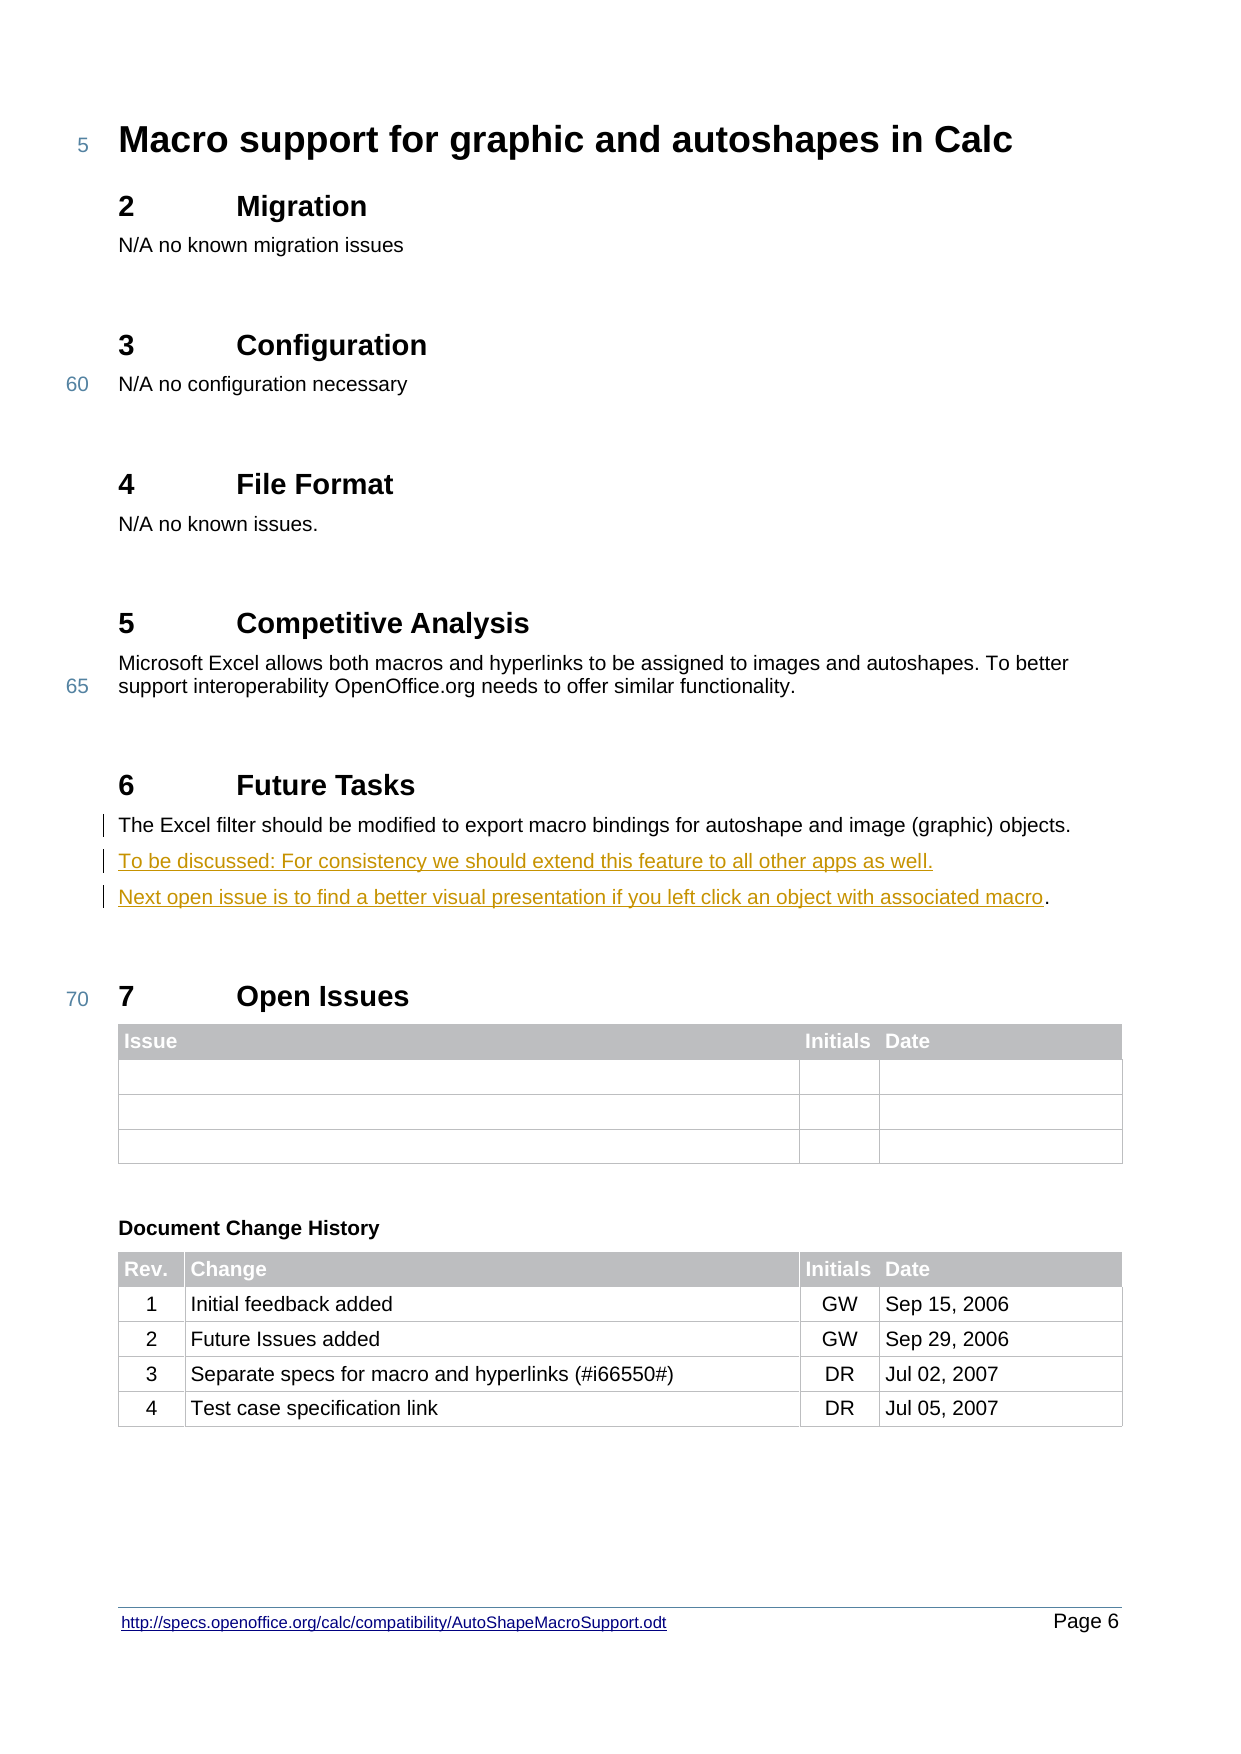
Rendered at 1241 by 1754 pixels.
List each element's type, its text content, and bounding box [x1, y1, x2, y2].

table_cell Sep 15, 2006 [880, 1287, 1122, 1321]
subtitle Open Issues [118, 980, 1122, 1013]
subtitle File Format [118, 468, 1122, 500]
text N/A no known issues. [118, 512, 1122, 535]
text N/A no configuration necessary [118, 373, 1122, 396]
subtitle Migration [118, 189, 1122, 222]
table_header Date [879, 1024, 1122, 1059]
text To be discussed: For consistency we should extend this feature to all other apps as well. [118, 849, 1122, 873]
table_cell DR [801, 1357, 879, 1391]
table_cell [880, 1130, 1122, 1163]
table_cell Future Issues added [186, 1322, 799, 1356]
table_cell Test case specification link [186, 1392, 799, 1426]
text N/A no known migration issues [118, 234, 1122, 257]
table_cell Sep 29, 2006 [880, 1322, 1122, 1356]
table_cell Jul 02, 2007 [880, 1357, 1122, 1391]
table_header Initials [799, 1024, 879, 1059]
table_header Change [185, 1252, 799, 1287]
table_cell GW [801, 1322, 879, 1356]
subtitle Configuration [118, 329, 1122, 361]
subtitle Document Change History [118, 1216, 1122, 1240]
table_cell [800, 1095, 879, 1129]
text Next open issue is to find a better visual presentation if you left click an object with associated macro. [118, 885, 1122, 908]
table_cell [119, 1095, 799, 1129]
table_cell DR [801, 1392, 879, 1426]
table_cell [119, 1060, 799, 1094]
table_cell [880, 1095, 1122, 1129]
table_cell 4 [119, 1392, 184, 1426]
table_cell 2 [119, 1322, 184, 1356]
table_cell [800, 1130, 879, 1163]
table_cell 1 [119, 1287, 184, 1321]
table_header Rev. [118, 1252, 184, 1287]
table_cell <...> [119, 1130, 799, 1163]
table_cell Separate specs for macro and hyperlinks (#i66550#) [186, 1357, 799, 1391]
table_cell [880, 1060, 1122, 1094]
table_cell 3 [119, 1357, 184, 1391]
table_header Date [879, 1252, 1122, 1287]
table_cell Initial feedback added [186, 1287, 799, 1321]
table_header Issue [118, 1024, 799, 1059]
table_cell GW [801, 1287, 879, 1321]
subtitle Future Tasks [118, 769, 1122, 802]
subtitle Competitive Analysis [118, 607, 1122, 639]
table_cell [800, 1060, 879, 1094]
table_header Initials [800, 1252, 879, 1287]
table_cell Jul 05, 2007 [880, 1392, 1122, 1426]
text The Excel filter should be modified to export macro bindings for autoshape and image (graphic) objects. [118, 814, 1122, 837]
text Microsoft Excel allows both macros and hyperlinks to be assigned to images and autoshapes. To better support interoperability OpenOffice.org needs to offer similar functionality. [118, 651, 1122, 698]
